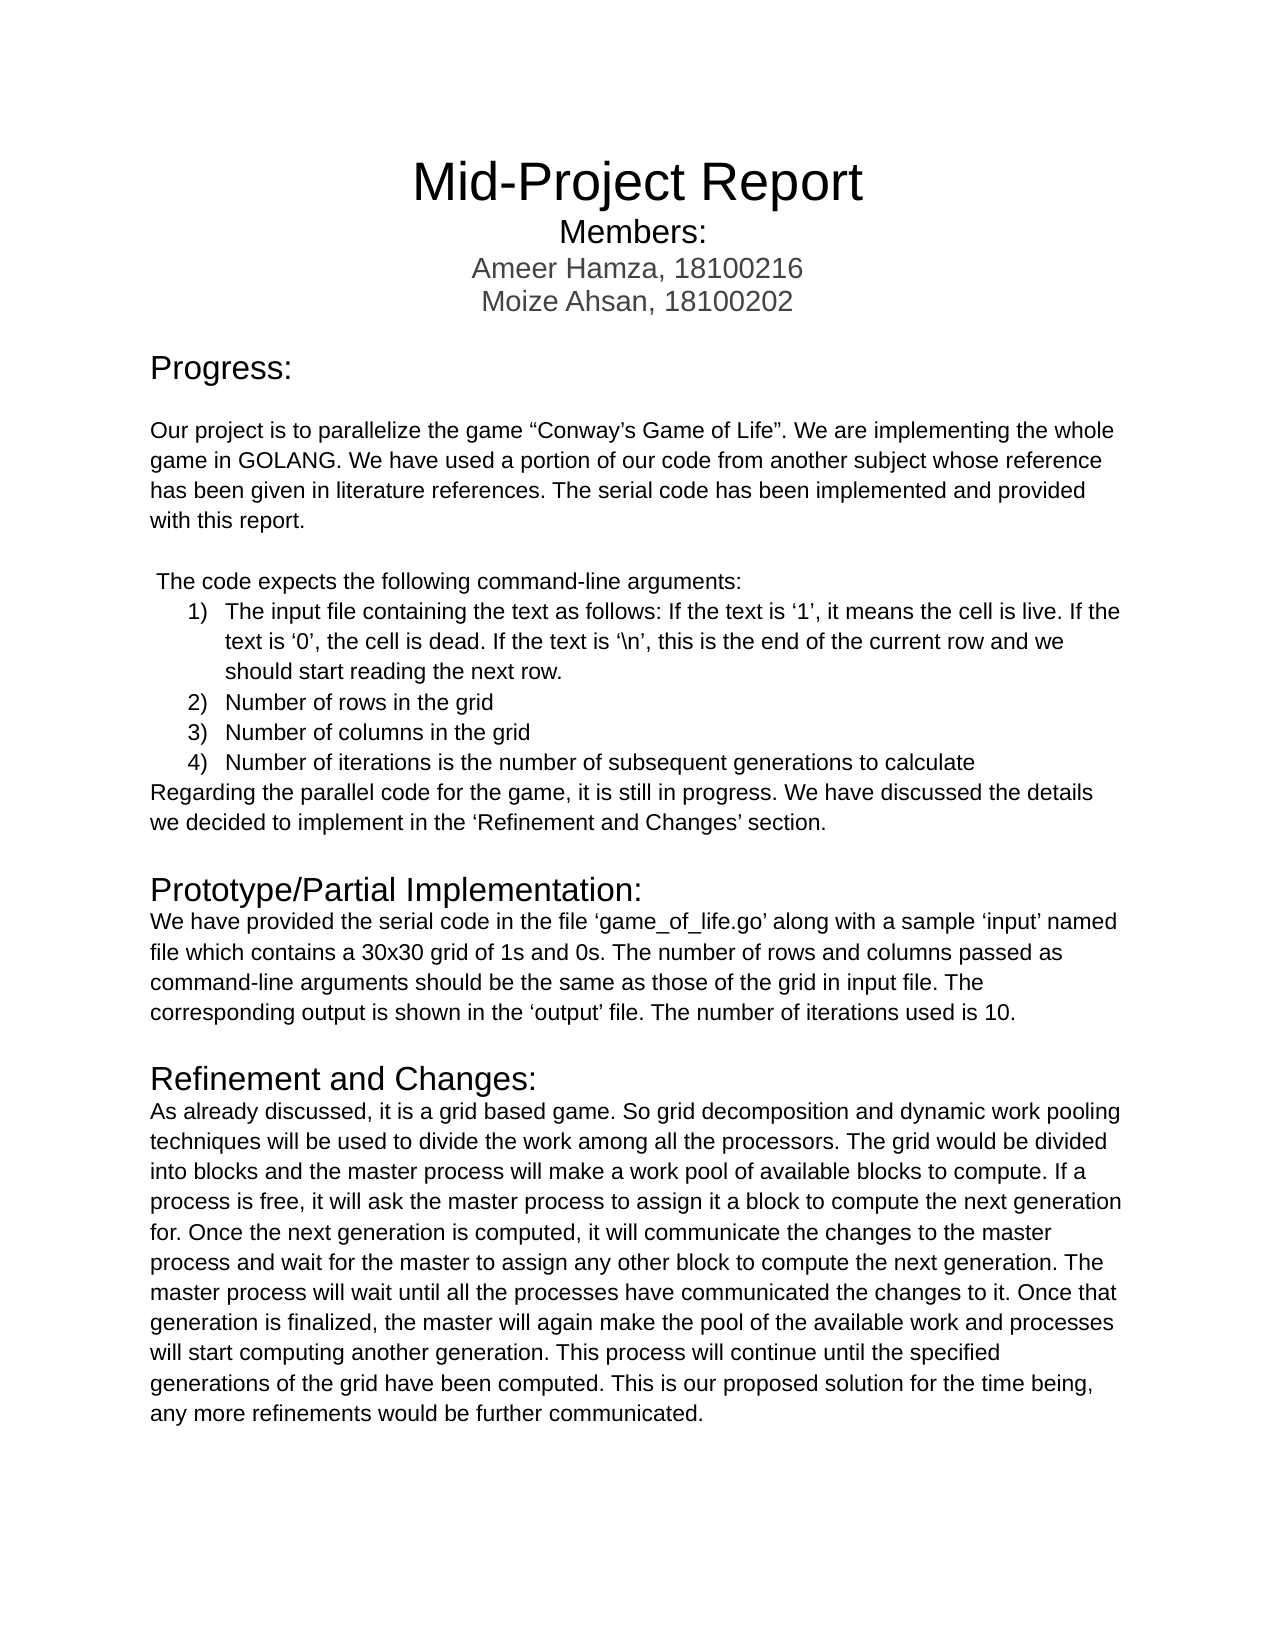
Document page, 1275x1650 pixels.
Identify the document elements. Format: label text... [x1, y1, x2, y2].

subtitle Progress: [150, 348, 1125, 386]
subtitle Members: [150, 212, 1125, 251]
subtitle Prototype/Partial Implementation: [150, 870, 1125, 908]
text We have provided the serial code in the file ‘game_of_life.go’ along with a sample ‘input’ named file which contains a 30x30 grid of 1s and 0s. The number of rows and columns passed as command-line arguments should be the same as those of the grid in input file. The corresponding output is shown in the ‘output’ file. The number of iterations used is 10. [150, 908, 1125, 1025]
subtitle Refinement and Changes: [150, 1059, 1125, 1098]
list Number of iterations is the number of subsequent generations to calculate [187, 749, 1125, 775]
text Regarding the parallel code for the game, it is still in progress. We have discussed the details we decided to implement in the ‘Refinement and Changes’ section. [150, 779, 1125, 836]
list The input file containing the text as follows: If the text is ‘1’, it means the cell is live. If the text is ‘0’, the cell is dead. If the text is ‘\n’, this is the end of the current row and we should start reading the next row. [187, 598, 1125, 685]
list Number of columns in the grid [187, 719, 1125, 745]
text Our project is to parallelize the game “Conway’s Game of Life”. We are implementing the whole game in GOLANG. We have used a portion of our code from another subject whose reference has been given in literature references. The serial code has been implemented and provided with this report. [150, 417, 1125, 534]
text The code expects the following command-line arguments: [150, 568, 1125, 594]
list Number of rows in the grid [187, 688, 1125, 715]
subtitle Moize Ahsan, 18100202 [150, 284, 1125, 318]
title Mid-Project Report [150, 150, 1125, 212]
text As already discussed, it is a grid based game. So grid decomposition and dynamic work pooling techniques will be used to divide the work among all the processors. The grid would be divided into blocks and the master process will make a work pool of available blocks to compute. If a process is free, it will ask the master process to assign it a block to compute the next generation for. Once the next generation is computed, it will communicate the changes to the master process and wait for the master to assign any other block to compute the next generation. The master process will wait until all the processes have communicated the changes to it. Once that generation is finalized, the master will again make the pool of the available work and processes will start computing another generation. This process will continue until the specified generations of the grid have been computed. This is our proposed solution for the time being, any more refinements would be further communicated. [150, 1098, 1125, 1426]
subtitle Ameer Hamza, 18100216 [150, 251, 1125, 284]
